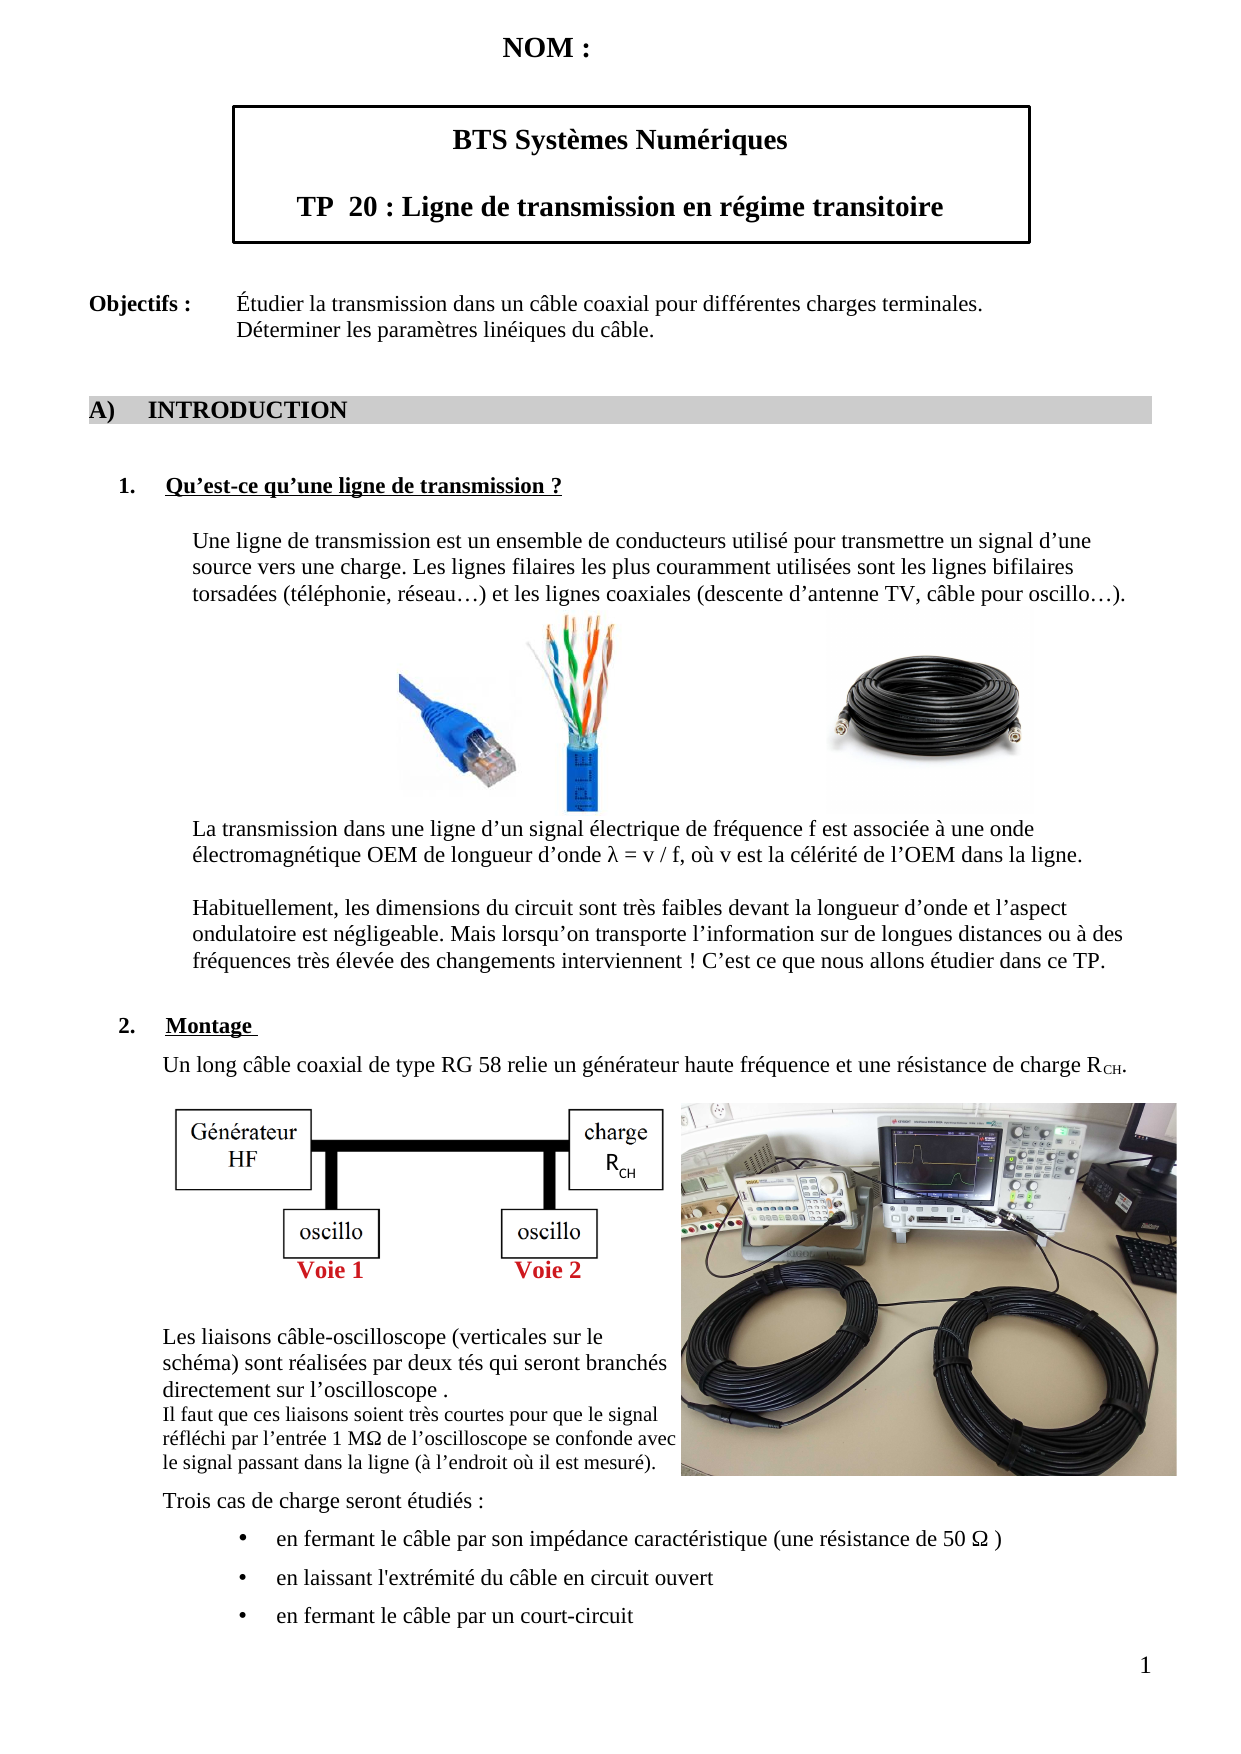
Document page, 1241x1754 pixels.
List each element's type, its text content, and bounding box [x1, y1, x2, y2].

text Une ligne de transmission est un ensemble de conducteurs utilisé pour transmettre un signal d’une source vers une charge. Les lignes filaires les plus couramment utilisées sont les lignes bifilaires torsadées (téléphonie, réseau…) et les lignes coaxiales (descente d’antenne TV, câble pour oscillo…). [192, 527, 1152, 606]
subtitle Qu’est-ce qu’une ligne de transmission ? [118, 472, 1152, 498]
list en fermant le câble par son impédance caractéristique (une résistance de 50 Ω ) [239, 1525, 1152, 1552]
text [1031, 189, 1152, 223]
text TP 20 : Ligne de transmission en régime transitoire [235, 189, 1028, 223]
text Trois cas de charge seront étudiés : [162, 1487, 1152, 1513]
list Un long câble coaxial de type RG 58 relie un générateur haute fréquence et une résistance de charge RCH. [162, 1051, 1152, 1077]
list INTRODUCTION [89, 396, 1152, 424]
picture [826, 606, 1034, 814]
text [89, 189, 232, 223]
text Objectifs : Étudier la transmission dans un câble coaxial pour différentes charges terminales. Déterminer les paramètres linéiques du câble. [89, 290, 1152, 343]
text [89, 122, 232, 156]
text Les liaisons câble-oscilloscope (verticales sur le schéma) sont réalisées par deux tés qui seront branchés directement sur l’oscilloscope . Il faut que ces liaisons soient très courtes pour que le signal réfléchi par l’entrée 1 MΩ de l’oscilloscope se confonde avec le signal passant dans la ligne (à l’endroit où il est mesuré). [162, 1323, 681, 1474]
picture [396, 610, 626, 816]
list en fermant le câble par un court-circuit [239, 1602, 1152, 1628]
picture [681, 1103, 1177, 1476]
subtitle Montage [118, 1012, 1152, 1038]
list en laissant l'extrémité du câble en circuit ouvert [239, 1563, 1152, 1590]
text La transmission dans une ligne d’un signal électrique de fréquence f est associée à une onde électromagnétique OEM de longueur d’onde λ = v / f, où v est la célérité de l’OEM dans la ligne. [192, 815, 1152, 868]
text BTS Systèmes Numériques [235, 122, 1028, 156]
text [1031, 122, 1152, 156]
picture [170, 1106, 668, 1263]
list Habituellement, les dimensions du circuit sont très faibles devant la longueur d’onde et l’aspect ondulatoire est négligeable. Mais lorsqu’on transporte l’information sur de longues distances ou à des fréquences très élevée des changements interviennent ! C’est ce que nous allons étudier dans ce TP. [192, 894, 1152, 973]
